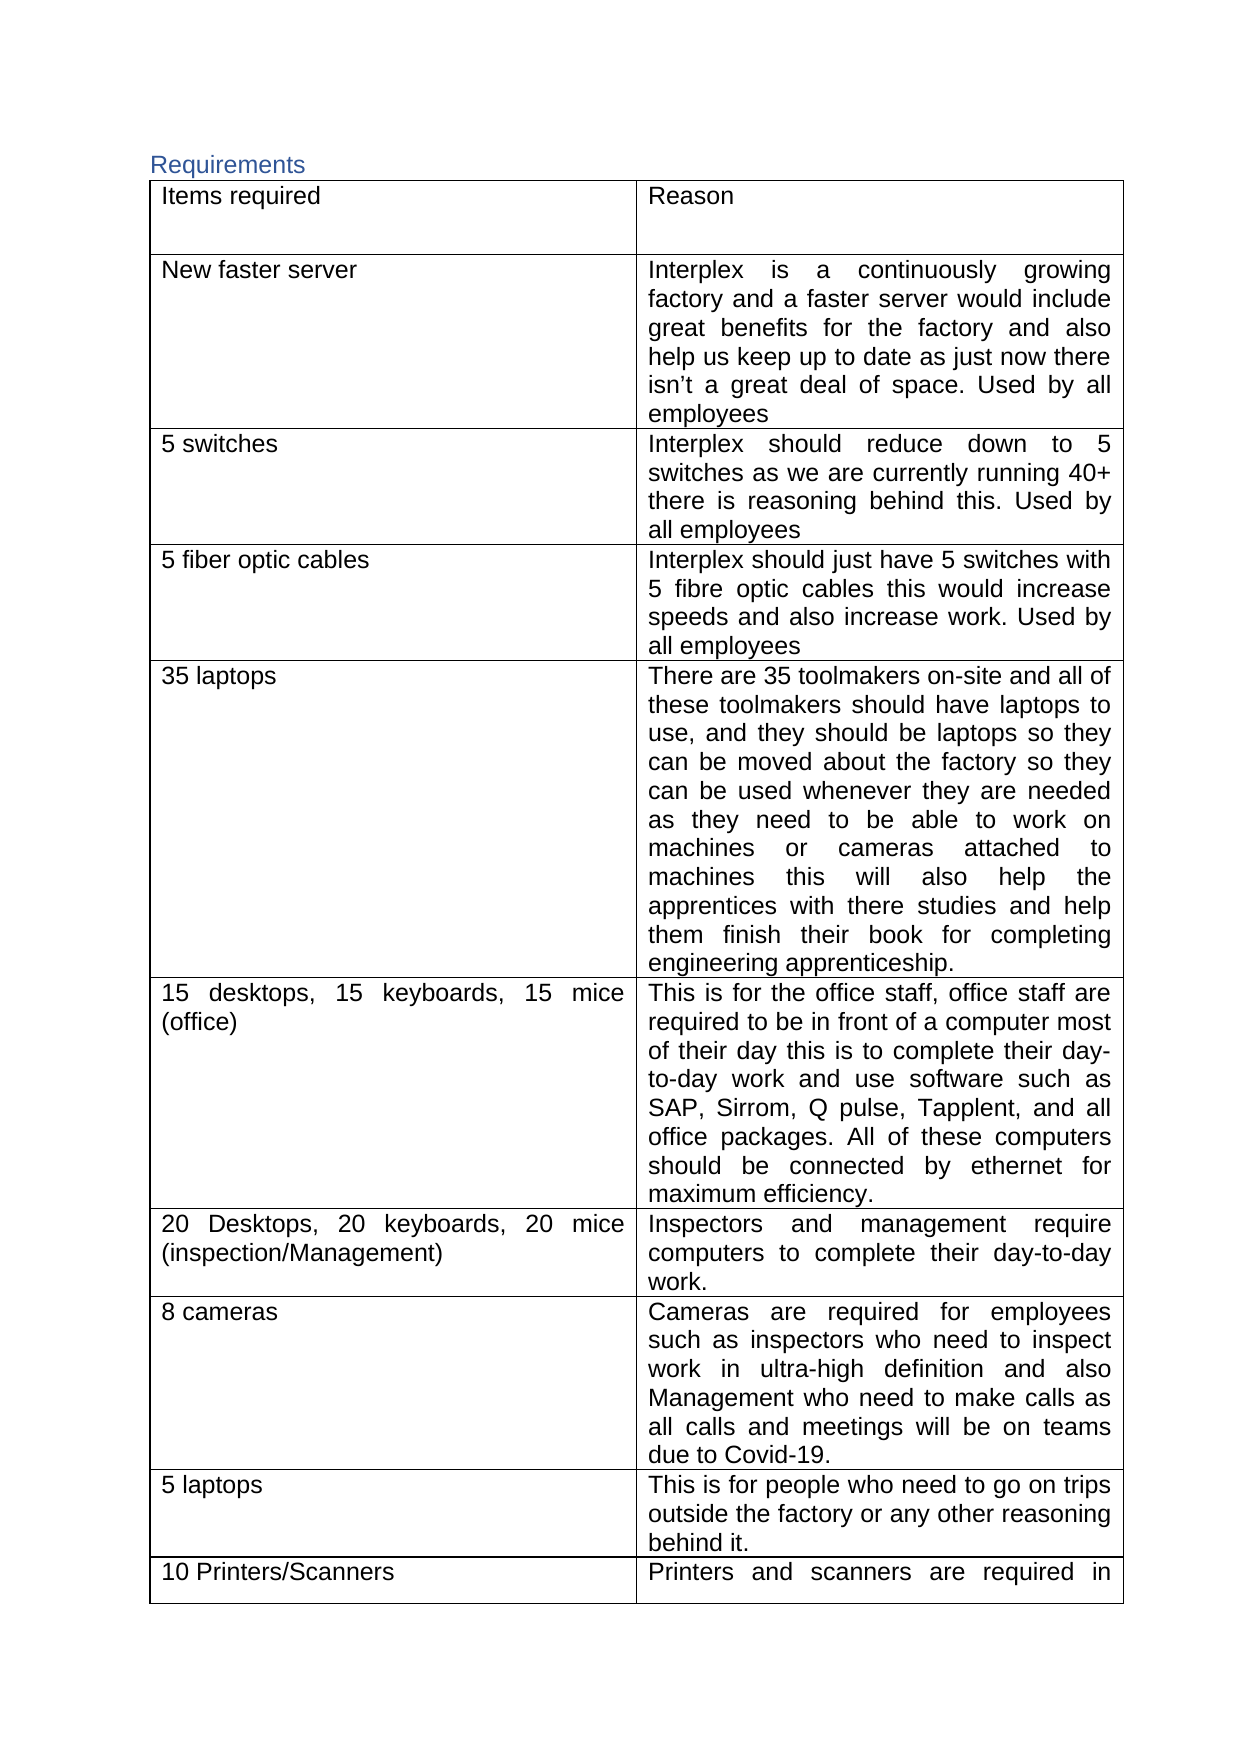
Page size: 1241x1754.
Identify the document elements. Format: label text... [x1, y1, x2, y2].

table_cell Interplex should reduce down to 5 switches as we are currently running 40+ there is reasoning behind this. Used by all employees [637, 429, 1123, 544]
table_header Items required [151, 181, 636, 254]
table_cell 10 Printers/Scanners [151, 1558, 636, 1603]
table_cell This is for people who need to go on trips outside the factory or any other reasoning behind it. [637, 1470, 1123, 1556]
table_cell Interplex is a continuously growing factory and a faster server would include great benefits for the factory and also help us keep up to date as just now there isn’t a great deal of space. Used by all employees [637, 255, 1123, 428]
table_cell This is for the office staff, office staff are required to be in front of a computer most of their day this is to complete their day-to-day work and use software such as SAP, Sirrom, Q pulse, Tapplent, and all office packages. All of these computers should be connected by ethernet for maximum efficiency. [637, 978, 1123, 1208]
table_cell 5 switches [151, 429, 636, 544]
table_cell Printers and scanners are required in [637, 1558, 1123, 1603]
table_cell 15 desktops, 15 keyboards, 15 mice (office) [151, 978, 636, 1208]
table_cell Cameras are required for employees such as inspectors who need to inspect work in ultra-high definition and also Management who need to make calls as all calls and meetings will be on teams due to Covid-19. [637, 1297, 1123, 1469]
table_cell New faster server [151, 255, 636, 428]
table_cell 35 laptops [151, 661, 636, 977]
table_cell 8 cameras [151, 1297, 636, 1469]
table_header Reason [637, 181, 1123, 254]
table_cell Interplex should just have 5 switches with 5 fibre optic cables this would increase speeds and also increase work. Used by all employees [637, 545, 1123, 660]
table_cell 5 fiber optic cables [151, 545, 636, 660]
table_cell 20 Desktops, 20 keyboards, 20 mice (inspection/Management) [151, 1209, 636, 1296]
table_cell There are 35 toolmakers on-site and all of these toolmakers should have laptops to use, and they should be laptops so they can be moved about the factory so they can be used whenever they are needed as they need to be able to work on machines or cameras attached to machines this will also help the apprentices with there studies and help them finish their book for completing engineering apprenticeship. [637, 661, 1123, 977]
subtitle Requirements [150, 150, 1090, 179]
table_cell 5 laptops [151, 1470, 636, 1556]
table_cell Inspectors and management require computers to complete their day-to-day work. [637, 1209, 1123, 1296]
